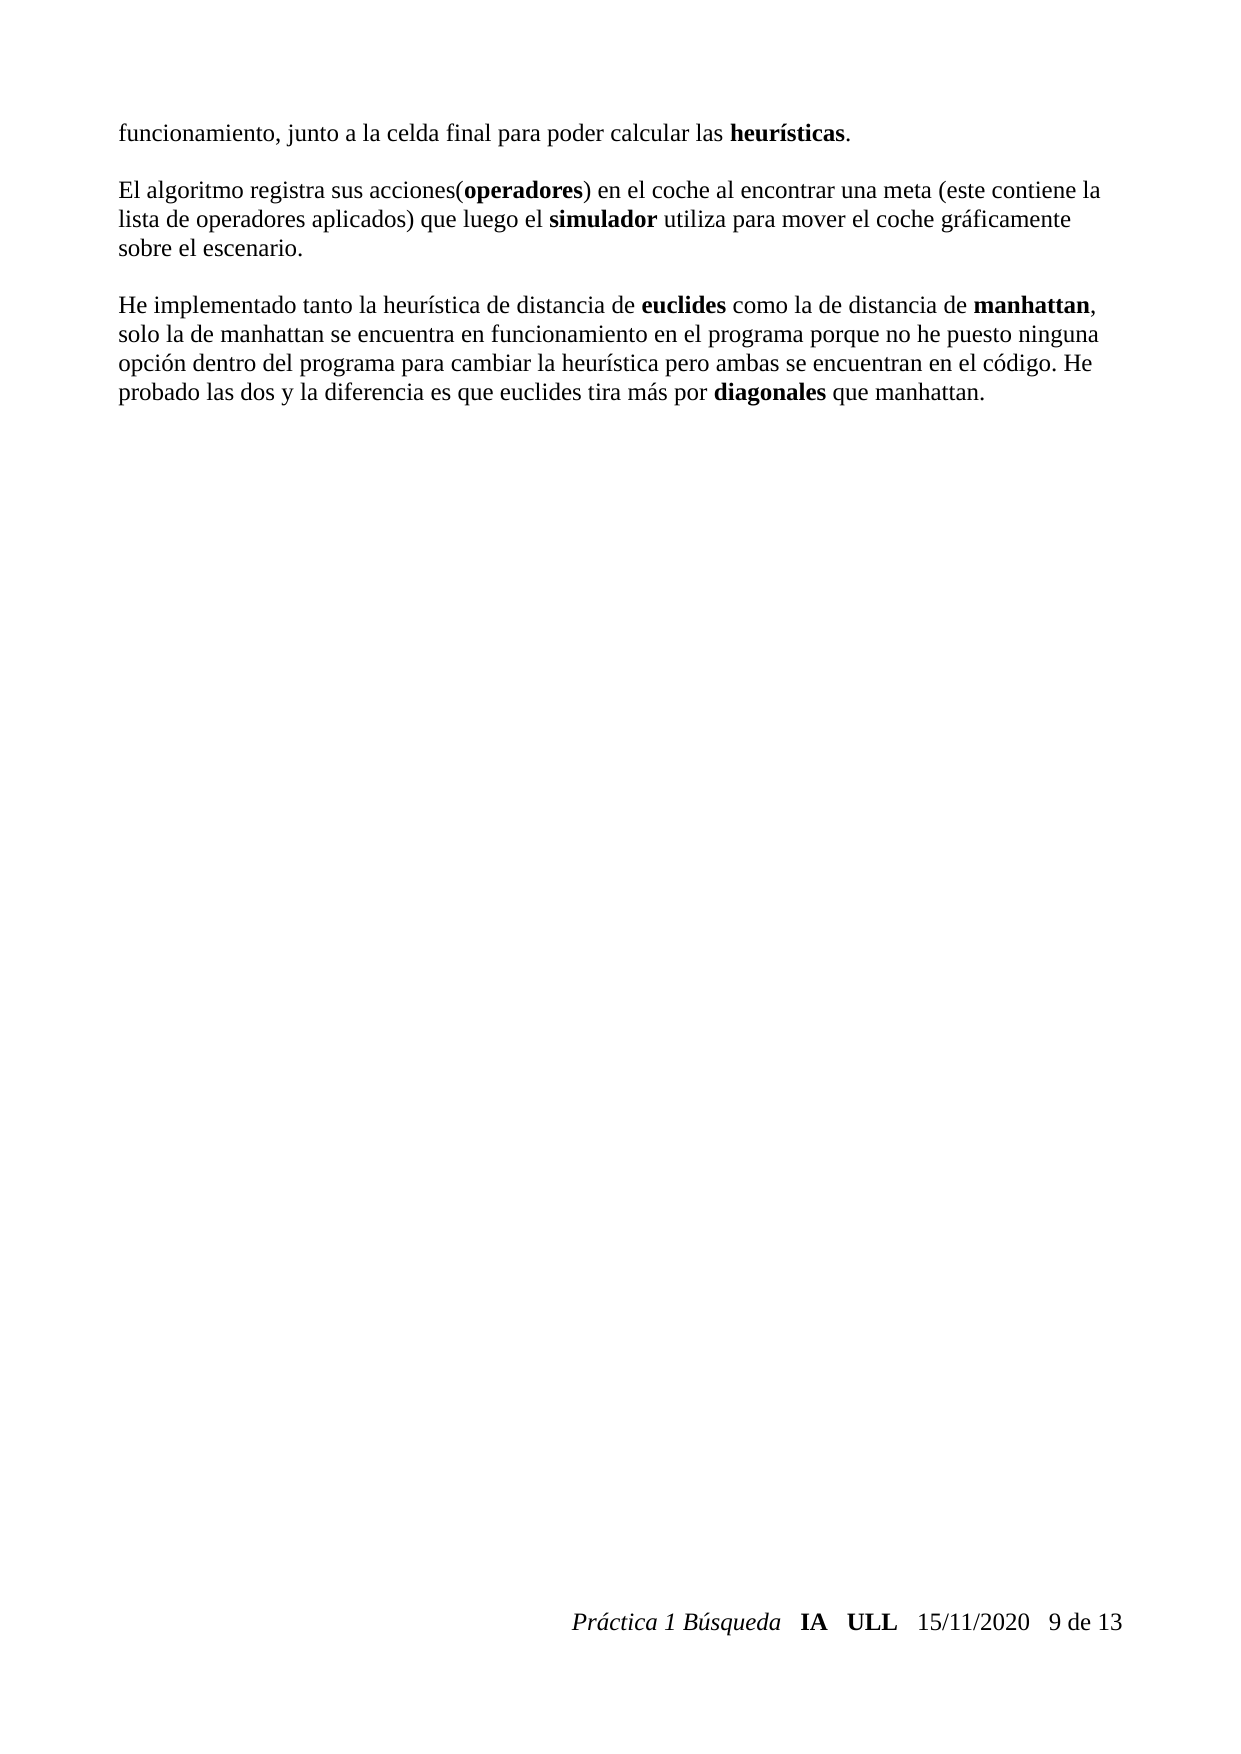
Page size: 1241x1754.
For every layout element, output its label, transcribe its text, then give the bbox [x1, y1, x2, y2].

text He implementado tanto la heurística de distancia de euclides como la de distancia de manhattan, solo la de manhattan se encuentra en funcionamiento en el programa porque no he puesto ninguna opción dentro del programa para cambiar la heurística pero ambas se encuentran en el código. He probado las dos y la diferencia es que euclides tira más por diagonales que manhattan. [118, 291, 1122, 406]
text El algoritmo registra sus acciones(operadores) en el coche al encontrar una meta (este contiene la lista de operadores aplicados) que luego el simulador utiliza para mover el coche gráficamente sobre el escenario. [118, 176, 1122, 262]
text funcionamiento, junto a la celda final para poder calcular las heurísticas. [118, 118, 1122, 147]
